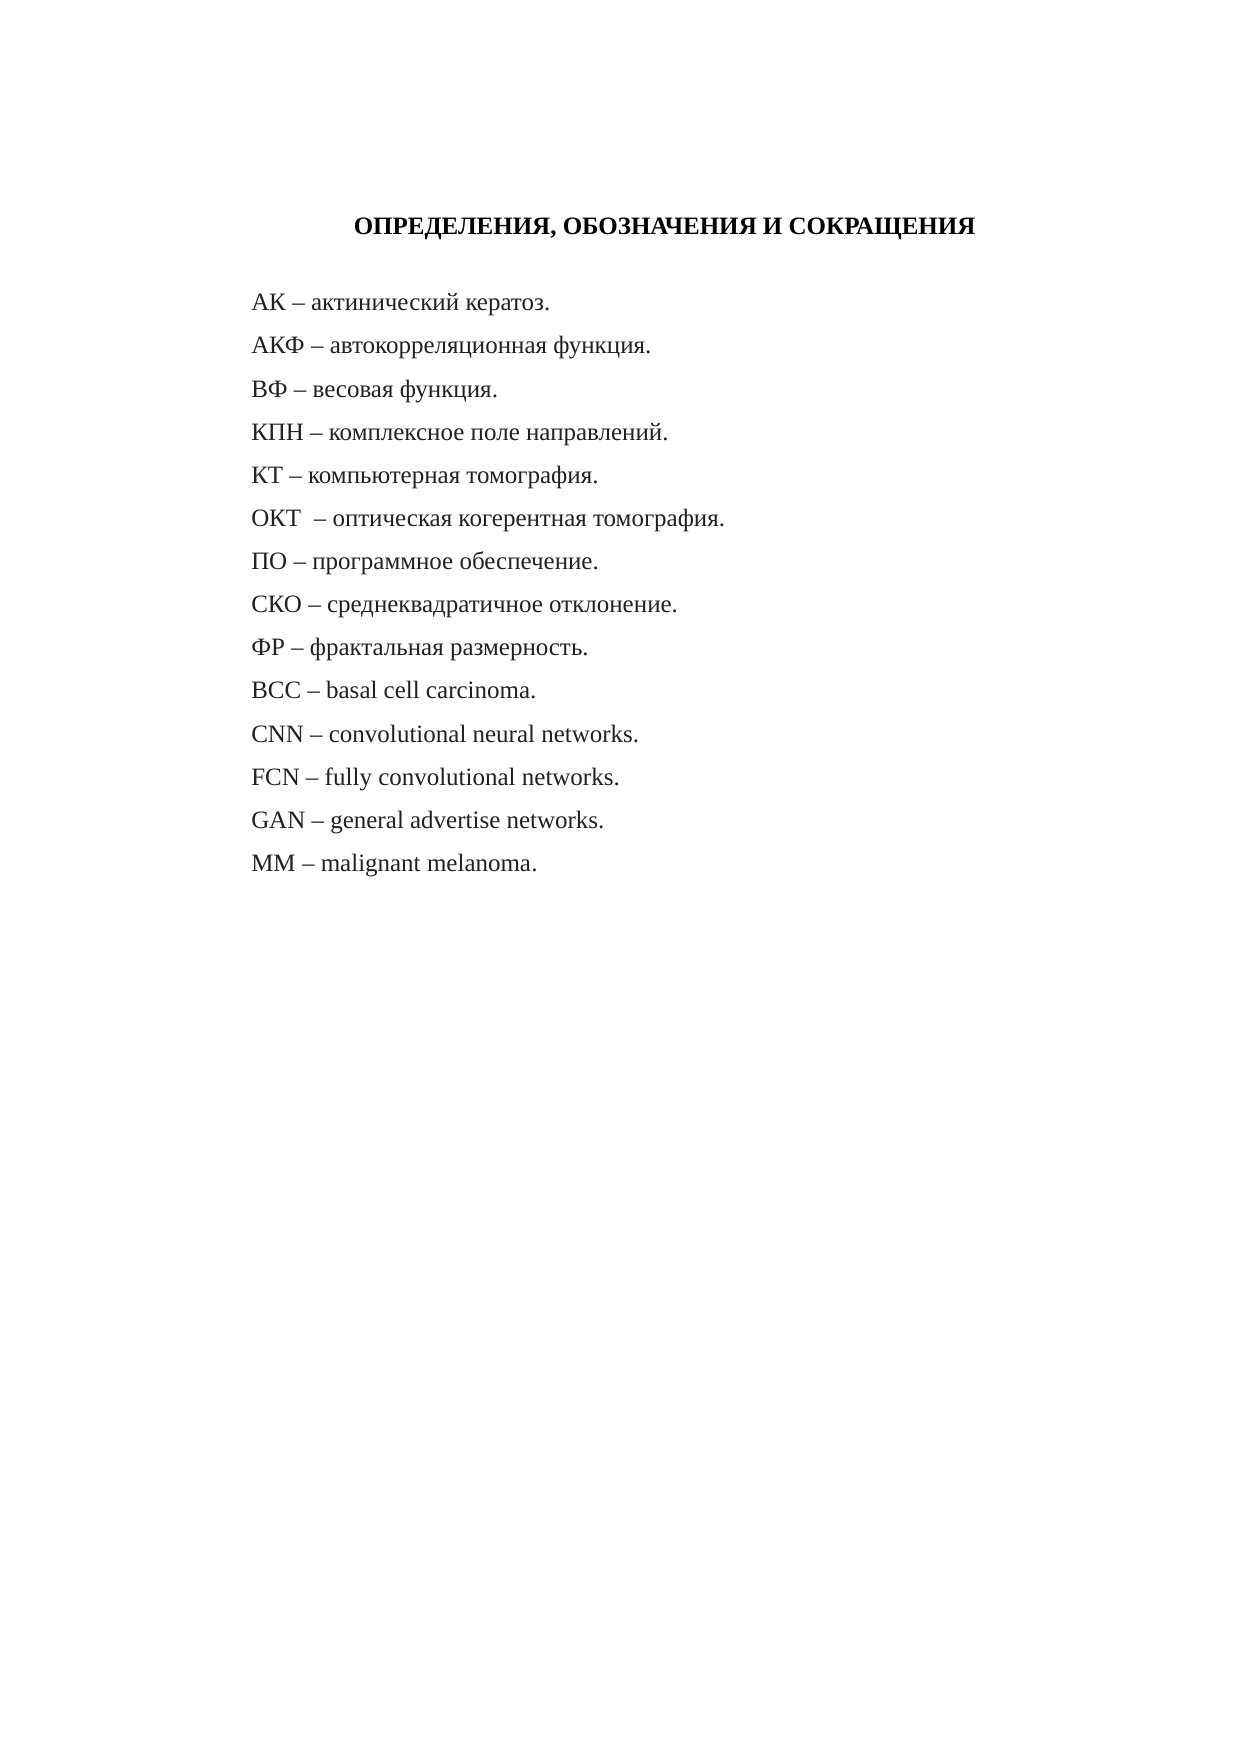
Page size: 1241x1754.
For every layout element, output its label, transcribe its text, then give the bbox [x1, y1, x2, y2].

text BCC – basal cell carcinoma. [177, 676, 1152, 704]
text ОКТ – оптическая когерентная томография. [177, 503, 1152, 532]
text ОПРЕДЕЛЕНИЯ, ОБОЗНАЧЕНИЯ И СОКРАЩЕНИЯ [177, 211, 1152, 240]
text MM – malignant melanoma. [177, 848, 1152, 877]
text АКФ – автокорреляционная функция. [177, 331, 1152, 359]
text СКО – среднеквадратичное отклонение. [177, 589, 1152, 618]
text КТ – компьютерная томография. [177, 460, 1152, 489]
text ПО – программное обеспечение. [177, 546, 1152, 575]
text КПН – комплексное поле направлений. [177, 417, 1152, 446]
text АК – актинический кератоз. [177, 287, 1152, 316]
text FCN – fully convolutional networks. [177, 762, 1152, 791]
text ВФ – весовая функция. [177, 374, 1152, 402]
text ФР – фрактальная размерность. [177, 632, 1152, 661]
text CNN – convolutional neural networks. [177, 719, 1152, 747]
text GAN – general advertise networks. [177, 805, 1152, 834]
